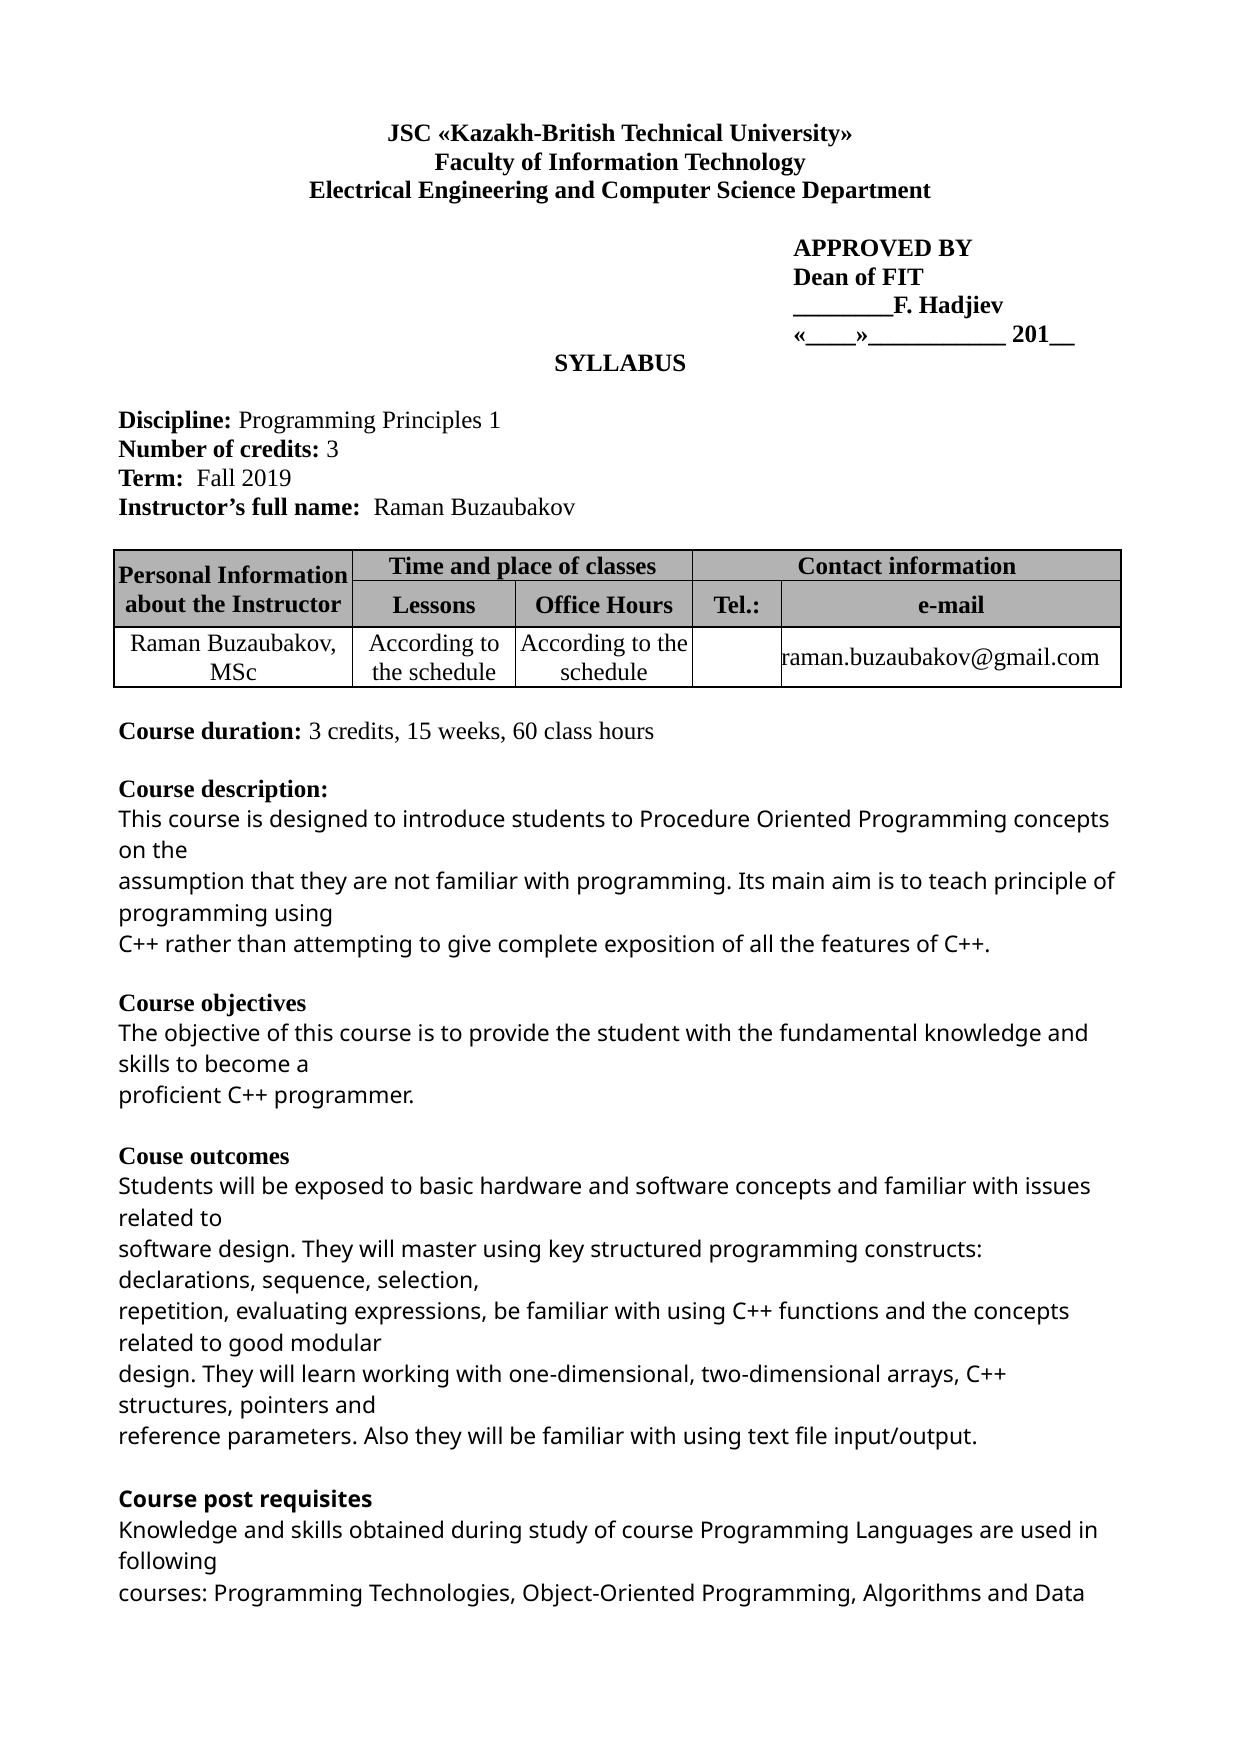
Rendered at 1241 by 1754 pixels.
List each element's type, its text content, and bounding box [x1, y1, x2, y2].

table_cell e-mail [782, 581, 1120, 626]
text Instructor’s full name: Raman Buzaubakov [118, 492, 1122, 521]
text APPROVED BY [737, 233, 1122, 262]
table_cell According to the schedule [353, 628, 515, 686]
table_cell [693, 628, 781, 642]
text «____»___________ 201__ [737, 319, 1122, 348]
text repetition, evaluating expressions, be familiar with using C++ functions and the concepts related to good modular [118, 1295, 1122, 1358]
text reference parameters. Also they will be familiar with using text file input/output. [118, 1420, 1122, 1451]
text proficient C++ programmer. [118, 1079, 1122, 1110]
text Students will be exposed to basic hardware and software concepts and familiar with issues related to [118, 1170, 1122, 1233]
text assumption that they are not familiar with programming. Its main aim is to teach principle of programming using [118, 865, 1122, 928]
text Faculty of Information Technology [118, 147, 1122, 176]
table_header Personal Information about the Instructor [115, 551, 352, 626]
text Number of credits: 3 [118, 434, 1122, 463]
table_header Contact information [693, 551, 1120, 580]
table_cell Lessons [353, 581, 515, 626]
table_cell Office Hours [516, 581, 692, 626]
text This course is designed to introduce students to Procedure Oriented Programming concepts on the [118, 803, 1122, 865]
table_cell Tel.: [693, 581, 781, 626]
table_cell raman.buzaubakov@gmail.com [782, 628, 1120, 686]
text JSC «Kazakh-British Technical University» [118, 118, 1122, 147]
table_cell According to the schedule [516, 628, 692, 686]
text Term: Fall 2019 [118, 463, 1122, 492]
text Course objectives [118, 988, 1122, 1016]
text design. They will learn working with one-dimensional, two-dimensional arrays, C++ structures, pointers and [118, 1358, 1122, 1420]
text Course post requisites [118, 1483, 1122, 1514]
text The objective of this course is to provide the student with the fundamental knowledge and skills to become a [118, 1016, 1122, 1079]
table_header Time and place of classes [353, 551, 692, 580]
table_cell [693, 671, 781, 686]
text ________F. Hadjiev [737, 291, 1122, 319]
text SYLLABUS [118, 348, 1122, 377]
subtitle Course description: [118, 774, 1117, 803]
text Couse outcomes [118, 1141, 1122, 1170]
text courses: Programming Technologies, Object-Oriented Programming, Algorithms and Data [118, 1576, 1122, 1608]
text Electrical Engineering and Computer Science Department [118, 176, 1122, 204]
text C++ rather than attempting to give complete exposition of all the features of C++. [118, 928, 1122, 959]
text Discipline: Programming Principles 1 [118, 406, 1122, 434]
text Dean of FIT [737, 262, 1122, 291]
text Knowledge and skills obtained during study of course Programming Languages are used in following [118, 1514, 1122, 1576]
text Course duration: 3 credits, 15 weeks, 60 class hours [118, 716, 1122, 745]
text software design. They will master using key structured programming constructs: declarations, sequence, selection, [118, 1233, 1122, 1295]
